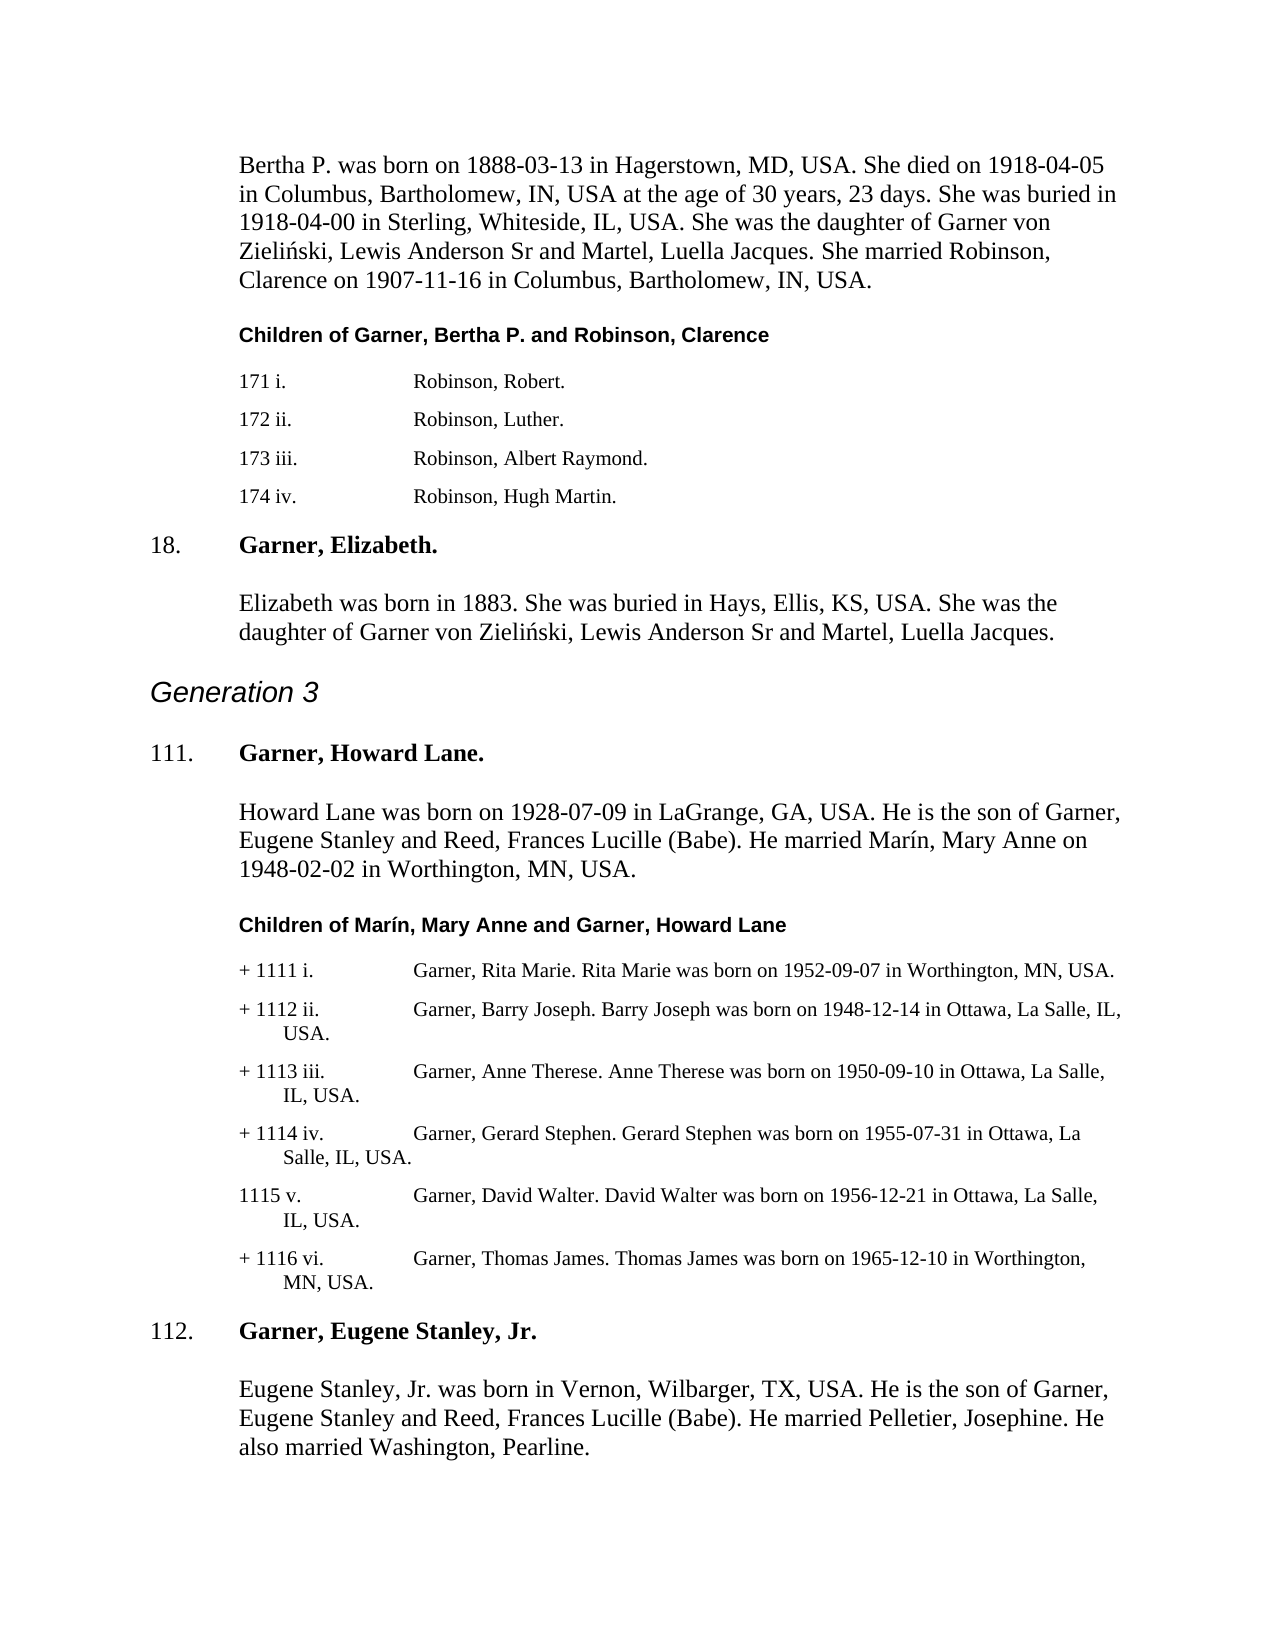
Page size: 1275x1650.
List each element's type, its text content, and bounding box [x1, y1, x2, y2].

text Eugene Stanley, Jr. was born in Vernon, Wilbarger, TX, USA. He is the son of Garner, Eugene Stanley and Reed, Frances Lucille (Babe). He married Pelletier, Josephine. He also married Washington, Pearline. [238, 1374, 1125, 1460]
list + 1112 ii. Garner, Barry Joseph. Barry Joseph was born on 1948-12-14 in Ottawa, La Salle, IL, USA. [239, 997, 1125, 1045]
list + 1111 i. Garner, Rita Marie. Rita Marie was born on 1952-09-07 in Worthington, MN, USA. [239, 958, 1125, 982]
list 174 iv. Robinson, Hugh Martin. [239, 484, 1125, 508]
text Bertha P. was born on 1888-03-13 in Hagerstown, MD, USA. She died on 1918-04-05 in Columbus, Bartholomew, IN, USA at the age of 30 years, 23 days. She was buried in 1918-04-00 in Sterling, Whiteside, IL, USA. She was the daughter of Garner von Zieliński, Lewis Anderson Sr and Martel, Luella Jacques. She married Robinson, Clarence on 1907-11-16 in Columbus, Bartholomew, IN, USA. [238, 150, 1125, 294]
list + 1113 iii. Garner, Anne Therese. Anne Therese was born on 1950-09-10 in Ottawa, La Salle, IL, USA. [239, 1059, 1125, 1107]
text Howard Lane was born on 1928-07-09 in LaGrange, GA, USA. He is the son of Garner, Eugene Stanley and Reed, Frances Lucille (Babe). He married Marín, Mary Anne on 1948-02-02 in Worthington, MN, USA. [238, 797, 1125, 883]
list 172 ii. Robinson, Luther. [239, 407, 1125, 431]
list 1115 v. Garner, David Walter. David Walter was born on 1956-12-21 in Ottawa, La Salle, IL, USA. [239, 1183, 1125, 1232]
text 111. Garner, Howard Lane. [150, 738, 1125, 767]
title Children of Garner, Bertha P. and Robinson, Clarence [238, 323, 1125, 347]
list + 1114 iv. Garner, Gerard Stephen. Gerard Stephen was born on 1955-07-31 in Ottawa, La Salle, IL, USA. [239, 1121, 1125, 1169]
list 173 iii. Robinson, Albert Raymond. [239, 446, 1125, 470]
text 18. Garner, Elizabeth. [150, 530, 1125, 558]
list + 1116 vi. Garner, Thomas James. Thomas James was born on 1965-12-10 in Worthington, MN, USA. [239, 1246, 1125, 1294]
text 112. Garner, Eugene Stanley, Jr. [150, 1316, 1125, 1344]
title Children of Marín, Mary Anne and Garner, Howard Lane [238, 912, 1125, 936]
text Elizabeth was born in 1883. She was buried in Hays, Ellis, KS, USA. She was the daughter of Garner von Zieliński, Lewis Anderson Sr and Martel, Luella Jacques. [238, 588, 1125, 646]
list 171 i. Robinson, Robert. [239, 369, 1125, 393]
subtitle Generation 3 [150, 675, 1125, 709]
